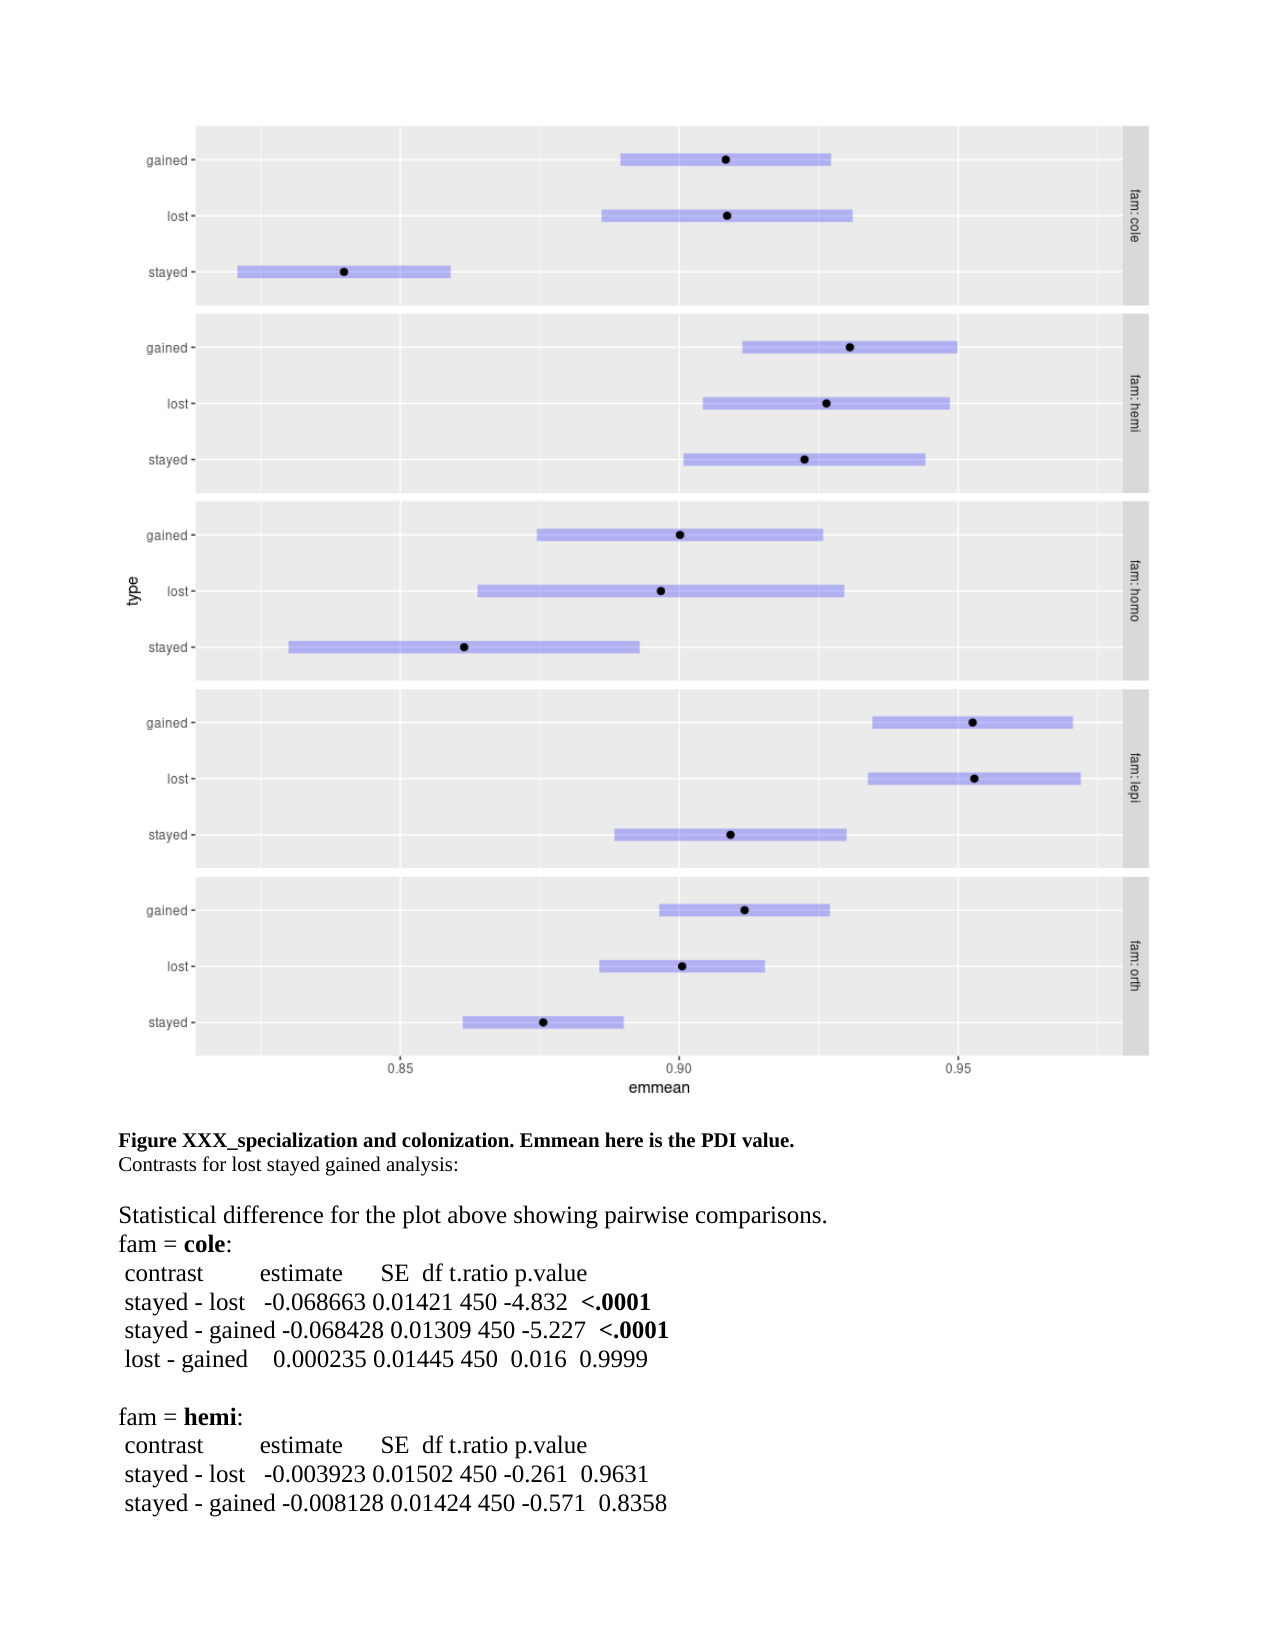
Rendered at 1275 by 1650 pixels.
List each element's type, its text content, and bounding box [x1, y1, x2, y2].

text fam = cole: [118, 1229, 1157, 1258]
text lost - gained 0.000235 0.01445 450 0.016 0.9999 [118, 1344, 1157, 1373]
text stayed - lost -0.068663 0.01421 450 -4.832 <.0001 [118, 1287, 1157, 1316]
text Figure XXX_specialization and colonization. Emmean here is the PDI value. [118, 1128, 1157, 1152]
text stayed - lost -0.003923 0.01502 450 -0.261 0.9631 [118, 1459, 1157, 1488]
text stayed - gained -0.068428 0.01309 450 -5.227 <.0001 [118, 1316, 1157, 1344]
text Contrasts for lost stayed gained analysis: [118, 1152, 1157, 1176]
text fam = hemi: [118, 1402, 1157, 1431]
text contrast estimate SE df t.ratio p.value [118, 1431, 1157, 1459]
picture [118, 118, 1157, 1105]
text stayed - gained -0.008128 0.01424 450 -0.571 0.8358 [118, 1488, 1157, 1517]
text contrast estimate SE df t.ratio p.value [118, 1258, 1157, 1287]
text Statistical difference for the plot above showing pairwise comparisons. [118, 1201, 1157, 1229]
